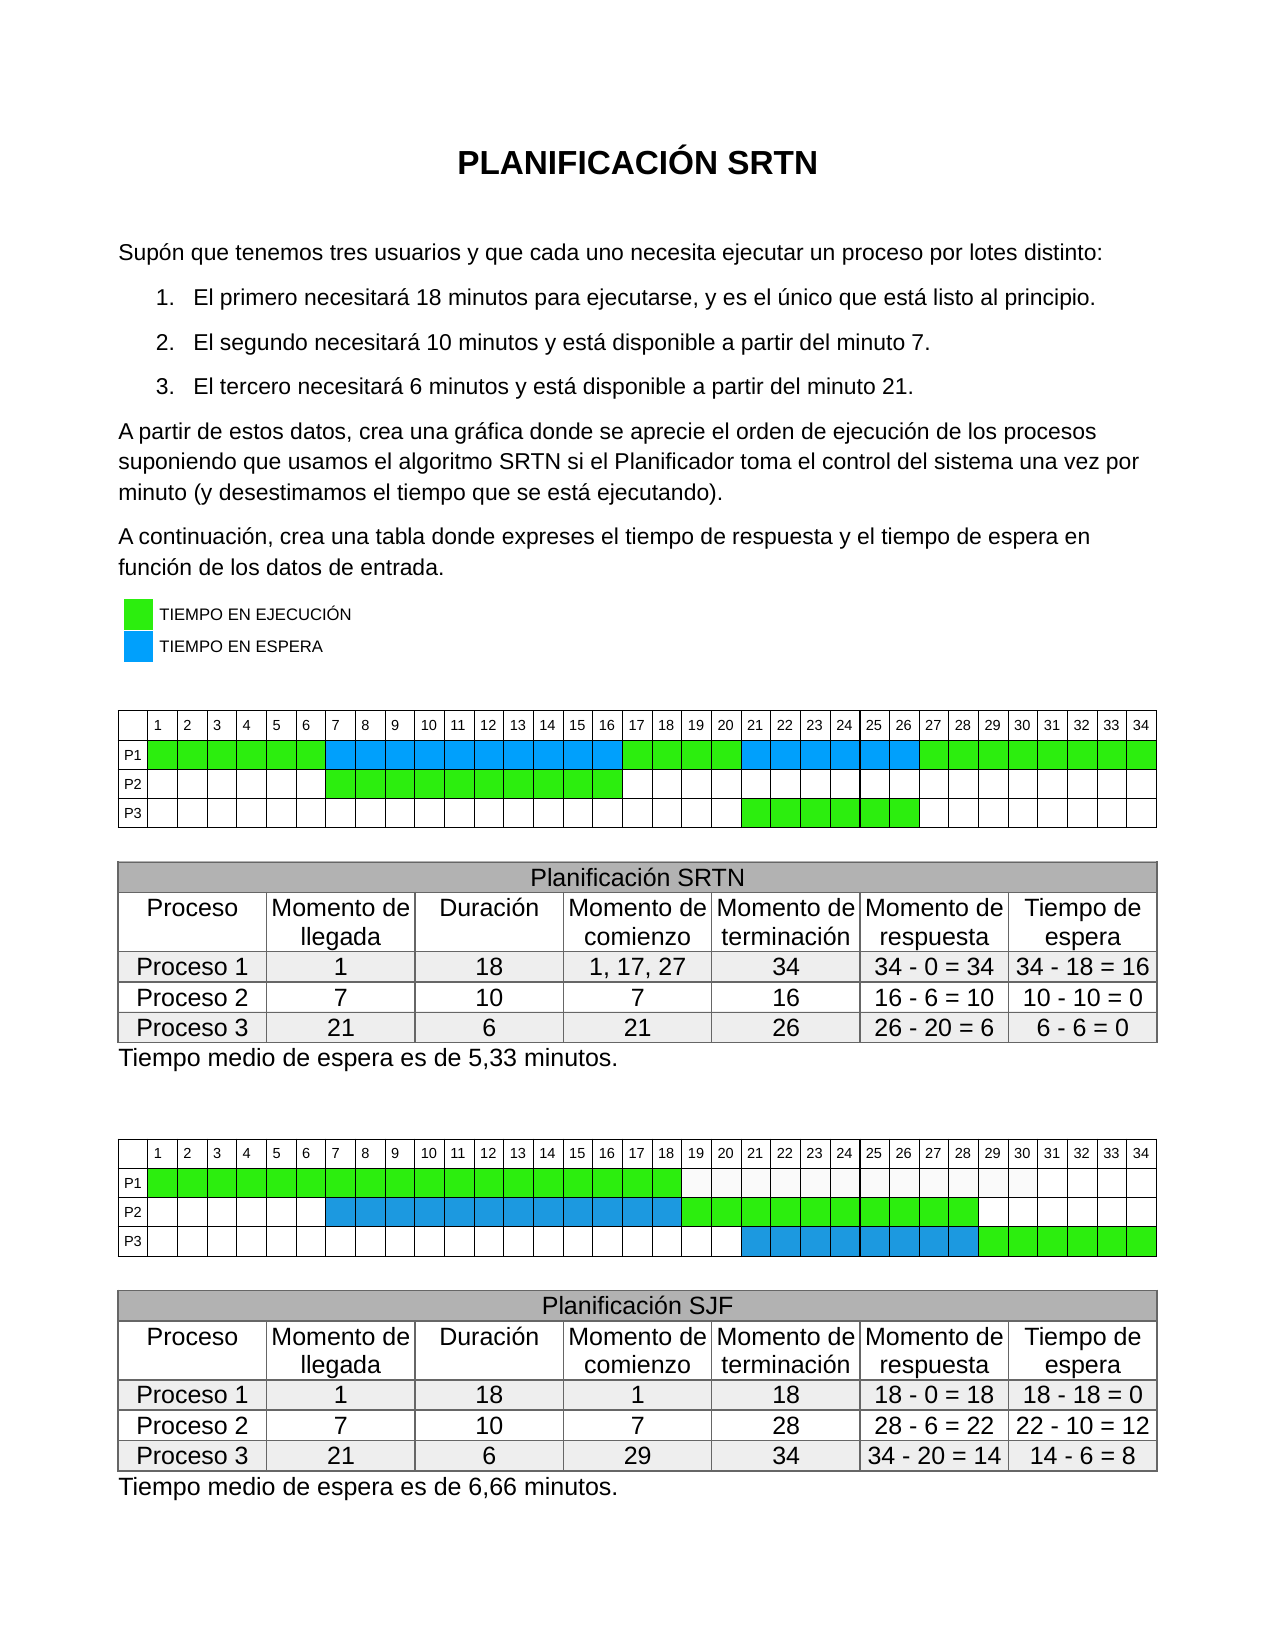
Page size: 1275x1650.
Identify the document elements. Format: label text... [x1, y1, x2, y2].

table_cell [1009, 770, 1037, 798]
table_cell 26 - 20 = 6 [861, 1013, 1008, 1042]
table_header 11 [445, 711, 474, 739]
table_cell [504, 1198, 533, 1226]
table_cell [356, 1227, 385, 1256]
table_cell [890, 770, 919, 798]
table_cell 34 [712, 1441, 859, 1470]
table_cell [124, 631, 153, 662]
table_cell [415, 1169, 444, 1197]
table_cell [861, 799, 889, 827]
table_header 18 [653, 1140, 681, 1168]
table_cell [801, 1198, 830, 1226]
table_cell [1038, 1169, 1067, 1197]
table_cell [326, 741, 355, 769]
table_cell 34 - 18 = 16 [1009, 952, 1156, 981]
table_cell [534, 1198, 563, 1226]
table_cell [742, 741, 770, 769]
table_cell P1 [119, 741, 147, 769]
table_cell [801, 1227, 830, 1256]
table_cell Momento de comienzo [564, 1322, 711, 1379]
table_cell [831, 1198, 859, 1226]
table_cell [771, 770, 800, 798]
table_cell [979, 770, 1008, 798]
text Supón que tenemos tres usuarios y que cada uno necesita ejecutar un proceso por lotes distinto: [118, 239, 1157, 265]
table_cell [564, 1169, 592, 1197]
table_cell [742, 1169, 770, 1197]
table_header 5 [267, 1140, 296, 1168]
table_cell [653, 741, 681, 769]
table_cell [1127, 1227, 1156, 1256]
table_cell [445, 770, 474, 798]
table_cell [326, 1169, 355, 1197]
table_cell [682, 741, 711, 769]
table_header 14 [534, 1140, 563, 1168]
table_cell [326, 770, 355, 798]
table_cell [831, 799, 859, 827]
table_cell [623, 770, 652, 798]
table_cell [949, 1227, 978, 1256]
table_cell Tiempo de espera [1009, 893, 1156, 951]
table_header 17 [623, 711, 652, 739]
table_header 29 [979, 711, 1008, 739]
table_header TIEMPO EN EJECUCIÓN [154, 599, 1156, 630]
table_cell Proceso 2 [119, 1411, 266, 1439]
table_cell [475, 799, 503, 827]
table_cell [920, 741, 948, 769]
table_cell [831, 741, 859, 769]
table_header 2 [178, 711, 207, 739]
table_cell Proceso 1 [119, 952, 266, 981]
table_cell [1098, 1198, 1126, 1226]
table_cell [653, 1227, 681, 1256]
table_cell [415, 799, 444, 827]
table_header 34 [1127, 711, 1156, 739]
table_cell [861, 1198, 889, 1226]
table_cell [475, 770, 503, 798]
table_cell [475, 741, 503, 769]
table_cell [504, 741, 533, 769]
table_cell [534, 1169, 563, 1197]
table_header 12 [475, 1140, 503, 1168]
table_header 28 [949, 1140, 978, 1168]
table_cell 7 [267, 1411, 414, 1439]
table_cell [861, 1227, 889, 1256]
table_cell [237, 741, 266, 769]
table_header 26 [890, 711, 919, 739]
table_header 10 [415, 1140, 444, 1168]
table_cell [178, 799, 207, 827]
table_cell [267, 1169, 296, 1197]
table_cell P1 [119, 1169, 147, 1197]
table_header 8 [356, 1140, 385, 1168]
table_header [119, 1140, 147, 1168]
table_cell Duración [416, 1322, 563, 1379]
table_cell [682, 799, 711, 827]
table_cell [742, 770, 770, 798]
table_cell [593, 741, 622, 769]
table_cell [326, 1198, 355, 1226]
table_cell [1127, 799, 1156, 827]
table_cell [920, 770, 948, 798]
table_cell [623, 1198, 652, 1226]
table_cell [564, 1227, 592, 1256]
text Tiempo medio de espera es de 5,33 minutos. [118, 1043, 1157, 1072]
table_cell [949, 1198, 978, 1226]
list El primero necesitará 18 minutos para ejecutarse, y es el único que está listo al principio. [156, 284, 1157, 310]
table_cell [1098, 741, 1126, 769]
table_header 9 [386, 711, 414, 739]
table_cell [1098, 799, 1126, 827]
table_cell [979, 1198, 1008, 1226]
table_cell 21 [267, 1013, 414, 1042]
table_header 31 [1038, 1140, 1067, 1168]
table_cell [1127, 770, 1156, 798]
table_header 21 [742, 711, 770, 739]
table_cell [979, 741, 1008, 769]
table_header 23 [801, 711, 830, 739]
table_cell [1068, 1227, 1097, 1256]
table_cell [890, 1198, 919, 1226]
table_cell [386, 1227, 414, 1256]
table_cell [504, 770, 533, 798]
table_header 27 [920, 1140, 948, 1168]
table_cell [445, 1169, 474, 1197]
table_header 15 [564, 1140, 592, 1168]
table_cell [653, 799, 681, 827]
table_cell [623, 1227, 652, 1256]
table_cell [1038, 770, 1067, 798]
table_cell [148, 770, 177, 798]
table_cell [504, 799, 533, 827]
table_cell [504, 1169, 533, 1197]
table_cell Momento de llegada [267, 1322, 414, 1379]
table_cell [564, 799, 592, 827]
table_cell [920, 1169, 948, 1197]
table_cell 1, 17, 27 [564, 952, 711, 981]
table_cell 29 [564, 1441, 711, 1470]
table_cell 34 [712, 952, 859, 981]
table_header 22 [771, 1140, 800, 1168]
table_cell [445, 741, 474, 769]
table_cell 1 [564, 1381, 711, 1409]
table_cell 28 [712, 1411, 859, 1439]
table_cell 22 - 10 = 12 [1009, 1411, 1156, 1439]
table_header [119, 711, 147, 739]
table_cell [831, 770, 859, 798]
table_cell [949, 799, 978, 827]
table_cell [742, 1198, 770, 1226]
table_cell 6 [416, 1441, 563, 1470]
table_header 34 [1127, 1140, 1156, 1168]
table_cell [1068, 741, 1097, 769]
table_cell [148, 1227, 177, 1256]
table_cell [712, 1198, 741, 1226]
table_cell [208, 1227, 236, 1256]
table_cell [178, 770, 207, 798]
table_cell 18 [416, 952, 563, 981]
table_cell [682, 1198, 711, 1226]
table_cell [208, 741, 236, 769]
table_header 4 [237, 1140, 266, 1168]
text A partir de estos datos, crea una gráfica donde se aprecie el orden de ejecución de los procesos suponiendo que usamos el algoritmo SRTN si el Planificador toma el control del sistema una vez por minuto (y desestimamos el tiempo que se está ejecutando). [118, 418, 1157, 505]
table_header 5 [267, 711, 296, 739]
table_cell 1 [267, 952, 414, 981]
table_cell [1009, 1198, 1037, 1226]
table_cell [593, 770, 622, 798]
table_cell [712, 1227, 741, 1256]
table_cell 18 [416, 1381, 563, 1409]
table_header 13 [504, 1140, 533, 1168]
table_cell [771, 799, 800, 827]
table_cell [297, 770, 325, 798]
table_cell [267, 741, 296, 769]
table_cell [356, 770, 385, 798]
table_cell 21 [267, 1441, 414, 1470]
table_cell [415, 1198, 444, 1226]
table_cell [178, 1227, 207, 1256]
table_cell [445, 1198, 474, 1226]
table_cell [237, 1227, 266, 1256]
table_header Planificación SRTN [119, 863, 1156, 892]
table_cell [445, 1227, 474, 1256]
table_cell [1009, 741, 1037, 769]
table_cell [801, 799, 830, 827]
table_cell [861, 770, 889, 798]
table_cell [208, 770, 236, 798]
table_cell [297, 1169, 325, 1197]
table_cell Momento de terminación [712, 1322, 859, 1379]
table_cell 34 - 0 = 34 [861, 952, 1008, 981]
table_cell [475, 1169, 503, 1197]
table_header 19 [682, 1140, 711, 1168]
table_cell [623, 1169, 652, 1197]
table_cell [237, 770, 266, 798]
table_cell [534, 770, 563, 798]
table_header 15 [564, 711, 592, 739]
table_cell [920, 799, 948, 827]
table_header 17 [623, 1140, 652, 1168]
table_cell 10 [416, 1411, 563, 1439]
table_cell [178, 1198, 207, 1226]
table_header 27 [920, 711, 948, 739]
table_cell [653, 1198, 681, 1226]
table_cell [356, 1198, 385, 1226]
table_cell [1127, 741, 1156, 769]
table_cell [1038, 741, 1067, 769]
table_cell Proceso [119, 893, 266, 951]
table_header 9 [386, 1140, 414, 1168]
table_cell [504, 1227, 533, 1256]
table_header 12 [475, 711, 503, 739]
table_cell [890, 799, 919, 827]
table_cell [949, 770, 978, 798]
table_header 20 [712, 711, 741, 739]
table_cell [415, 770, 444, 798]
table_cell 18 [712, 1381, 859, 1409]
table_header Planificación SJF [119, 1291, 1156, 1320]
table_cell [415, 741, 444, 769]
table_header 1 [148, 1140, 177, 1168]
table_cell 6 [416, 1013, 563, 1042]
table_header 29 [979, 1140, 1008, 1168]
table_cell [801, 741, 830, 769]
table_cell [1068, 799, 1097, 827]
table_cell [771, 1169, 800, 1197]
table_cell 6 - 6 = 0 [1009, 1013, 1156, 1042]
table_cell 10 [416, 983, 563, 1011]
table_cell [148, 741, 177, 769]
table_cell 18 - 18 = 0 [1009, 1381, 1156, 1409]
table_cell [920, 1227, 948, 1256]
table_header 25 [861, 711, 889, 739]
table_cell [534, 1227, 563, 1256]
table_cell 7 [564, 983, 711, 1011]
table_cell [475, 1227, 503, 1256]
table_cell [386, 770, 414, 798]
table_cell [564, 770, 592, 798]
table_cell P3 [119, 799, 147, 827]
table_header 16 [593, 1140, 622, 1168]
table_cell [445, 799, 474, 827]
list El segundo necesitará 10 minutos y está disponible a partir del minuto 7. [156, 328, 1157, 355]
table_cell Duración [416, 893, 563, 951]
table_cell [1098, 770, 1126, 798]
table_header 26 [890, 1140, 919, 1168]
table_header 18 [653, 711, 681, 739]
table_header 33 [1098, 711, 1126, 739]
table_cell [415, 1227, 444, 1256]
table_cell [297, 1227, 325, 1256]
table_cell [356, 799, 385, 827]
table_header 20 [712, 1140, 741, 1168]
table_cell 14 - 6 = 8 [1009, 1441, 1156, 1470]
table_cell [386, 1169, 414, 1197]
table_header 23 [801, 1140, 830, 1168]
table_header 21 [742, 1140, 770, 1168]
table_cell [148, 799, 177, 827]
table_cell [1009, 799, 1037, 827]
table_cell 16 - 6 = 10 [861, 983, 1008, 1011]
table_cell [890, 741, 919, 769]
table_cell [1068, 770, 1097, 798]
table_cell [1009, 1169, 1037, 1197]
table_cell [1038, 1198, 1067, 1226]
table_cell [356, 1169, 385, 1197]
table_cell 21 [564, 1013, 711, 1042]
table_cell [771, 1227, 800, 1256]
table_cell [949, 1169, 978, 1197]
table_cell [475, 1198, 503, 1226]
table_cell [208, 1198, 236, 1226]
table_cell [653, 770, 681, 798]
table_header 7 [326, 1140, 355, 1168]
table_header 14 [534, 711, 563, 739]
table_cell 18 - 0 = 18 [861, 1381, 1008, 1409]
table_cell Proceso 3 [119, 1441, 266, 1470]
table_cell [653, 1169, 681, 1197]
table_cell [564, 741, 592, 769]
table_header 6 [297, 711, 325, 739]
table_cell 7 [564, 1411, 711, 1439]
table_cell Momento de llegada [267, 893, 414, 951]
table_cell [742, 799, 770, 827]
table_cell Proceso 1 [119, 1381, 266, 1409]
table_cell [297, 1198, 325, 1226]
text Tiempo medio de espera es de 6,66 minutos. [118, 1472, 1157, 1500]
table_cell [1098, 1169, 1126, 1197]
table_header 2 [178, 1140, 207, 1168]
table_cell [267, 1227, 296, 1256]
table_cell 16 [712, 983, 859, 1011]
table_cell [148, 1198, 177, 1226]
table_header 10 [415, 711, 444, 739]
table_header 32 [1068, 1140, 1097, 1168]
table_header 25 [861, 1140, 889, 1168]
table_cell [148, 1169, 177, 1197]
table_cell [831, 1227, 859, 1256]
table_cell Momento de respuesta [861, 1322, 1008, 1379]
table_cell [712, 770, 741, 798]
table_cell [831, 1169, 859, 1197]
table_cell 7 [267, 983, 414, 1011]
table_cell [564, 1198, 592, 1226]
table_cell Proceso [119, 1322, 266, 1379]
table_header 33 [1098, 1140, 1126, 1168]
table_cell [949, 741, 978, 769]
table_cell [267, 1198, 296, 1226]
table_cell [267, 770, 296, 798]
table_cell [682, 1227, 711, 1256]
table_cell [297, 799, 325, 827]
table_header [124, 599, 153, 630]
table_cell [712, 1169, 741, 1197]
table_cell [979, 1227, 1008, 1256]
table_header 8 [356, 711, 385, 739]
table_cell [178, 1169, 207, 1197]
table_header 6 [297, 1140, 325, 1168]
list El tercero necesitará 6 minutos y está disponible a partir del minuto 21. [156, 373, 1157, 399]
table_cell [386, 741, 414, 769]
table_cell [623, 741, 652, 769]
table_cell [682, 770, 711, 798]
table_header 31 [1038, 711, 1067, 739]
table_cell [861, 1169, 889, 1197]
table_cell 26 [712, 1013, 859, 1042]
table_cell Momento de respuesta [861, 893, 1008, 951]
table_header 24 [831, 711, 859, 739]
table_cell [208, 799, 236, 827]
table_cell [534, 741, 563, 769]
table_cell [593, 1169, 622, 1197]
table_cell [712, 741, 741, 769]
table_cell [208, 1169, 236, 1197]
table_header 32 [1068, 711, 1097, 739]
table_cell [356, 741, 385, 769]
table_cell [1068, 1169, 1097, 1197]
table_header 28 [949, 711, 978, 739]
table_cell P2 [119, 770, 147, 798]
table_cell Tiempo de espera [1009, 1322, 1156, 1379]
table_cell [890, 1227, 919, 1256]
table_cell [593, 1198, 622, 1226]
table_header 16 [593, 711, 622, 739]
table_cell [712, 799, 741, 827]
table_cell [386, 1198, 414, 1226]
table_cell Proceso 2 [119, 983, 266, 1011]
table_cell [534, 799, 563, 827]
table_cell [237, 1198, 266, 1226]
table_cell [979, 1169, 1008, 1197]
table_header 7 [326, 711, 355, 739]
table_cell [890, 1169, 919, 1197]
table_header 30 [1009, 711, 1037, 739]
table_cell [979, 799, 1008, 827]
table_cell [386, 799, 414, 827]
table_cell [1098, 1227, 1126, 1256]
table_cell [1127, 1169, 1156, 1197]
table_cell 28 - 6 = 22 [861, 1411, 1008, 1439]
table_cell [237, 1169, 266, 1197]
table_header 11 [445, 1140, 474, 1168]
table_cell [801, 770, 830, 798]
table_header 3 [208, 1140, 236, 1168]
table_cell [801, 1169, 830, 1197]
table_cell [742, 1227, 770, 1256]
table_cell [1068, 1198, 1097, 1226]
table_cell [267, 799, 296, 827]
table_cell [1127, 1198, 1156, 1226]
table_header 1 [148, 711, 177, 739]
table_cell [297, 741, 325, 769]
title PLANIFICACIÓN SRTN [118, 143, 1157, 182]
table_header 3 [208, 711, 236, 739]
table_cell Momento de terminación [712, 893, 859, 951]
table_cell [1038, 799, 1067, 827]
table_cell [1009, 1227, 1037, 1256]
table_cell [920, 1198, 948, 1226]
table_header 30 [1009, 1140, 1037, 1168]
table_cell P2 [119, 1198, 147, 1226]
table_cell [1038, 1227, 1067, 1256]
table_cell [682, 1169, 711, 1197]
table_cell [593, 799, 622, 827]
table_cell 34 - 20 = 14 [861, 1441, 1008, 1470]
table_cell [237, 799, 266, 827]
table_cell [623, 799, 652, 827]
table_header 22 [771, 711, 800, 739]
table_cell 1 [267, 1381, 414, 1409]
table_header 24 [831, 1140, 859, 1168]
table_cell [326, 799, 355, 827]
text A continuación, crea una tabla donde expreses el tiempo de respuesta y el tiempo de espera en función de los datos de entrada. [118, 523, 1157, 580]
table_cell [861, 741, 889, 769]
table_cell [326, 1227, 355, 1256]
table_cell [178, 741, 207, 769]
table_header 4 [237, 711, 266, 739]
table_cell TIEMPO EN ESPERA [154, 631, 1156, 662]
table_cell 10 - 10 = 0 [1009, 983, 1156, 1011]
table_header 19 [682, 711, 711, 739]
table_header 13 [504, 711, 533, 739]
table_cell P3 [119, 1227, 147, 1256]
table_cell [593, 1227, 622, 1256]
table_cell Proceso 3 [119, 1013, 266, 1042]
table_cell [771, 1198, 800, 1226]
table_cell Momento de comienzo [564, 893, 711, 951]
table_cell [771, 741, 800, 769]
